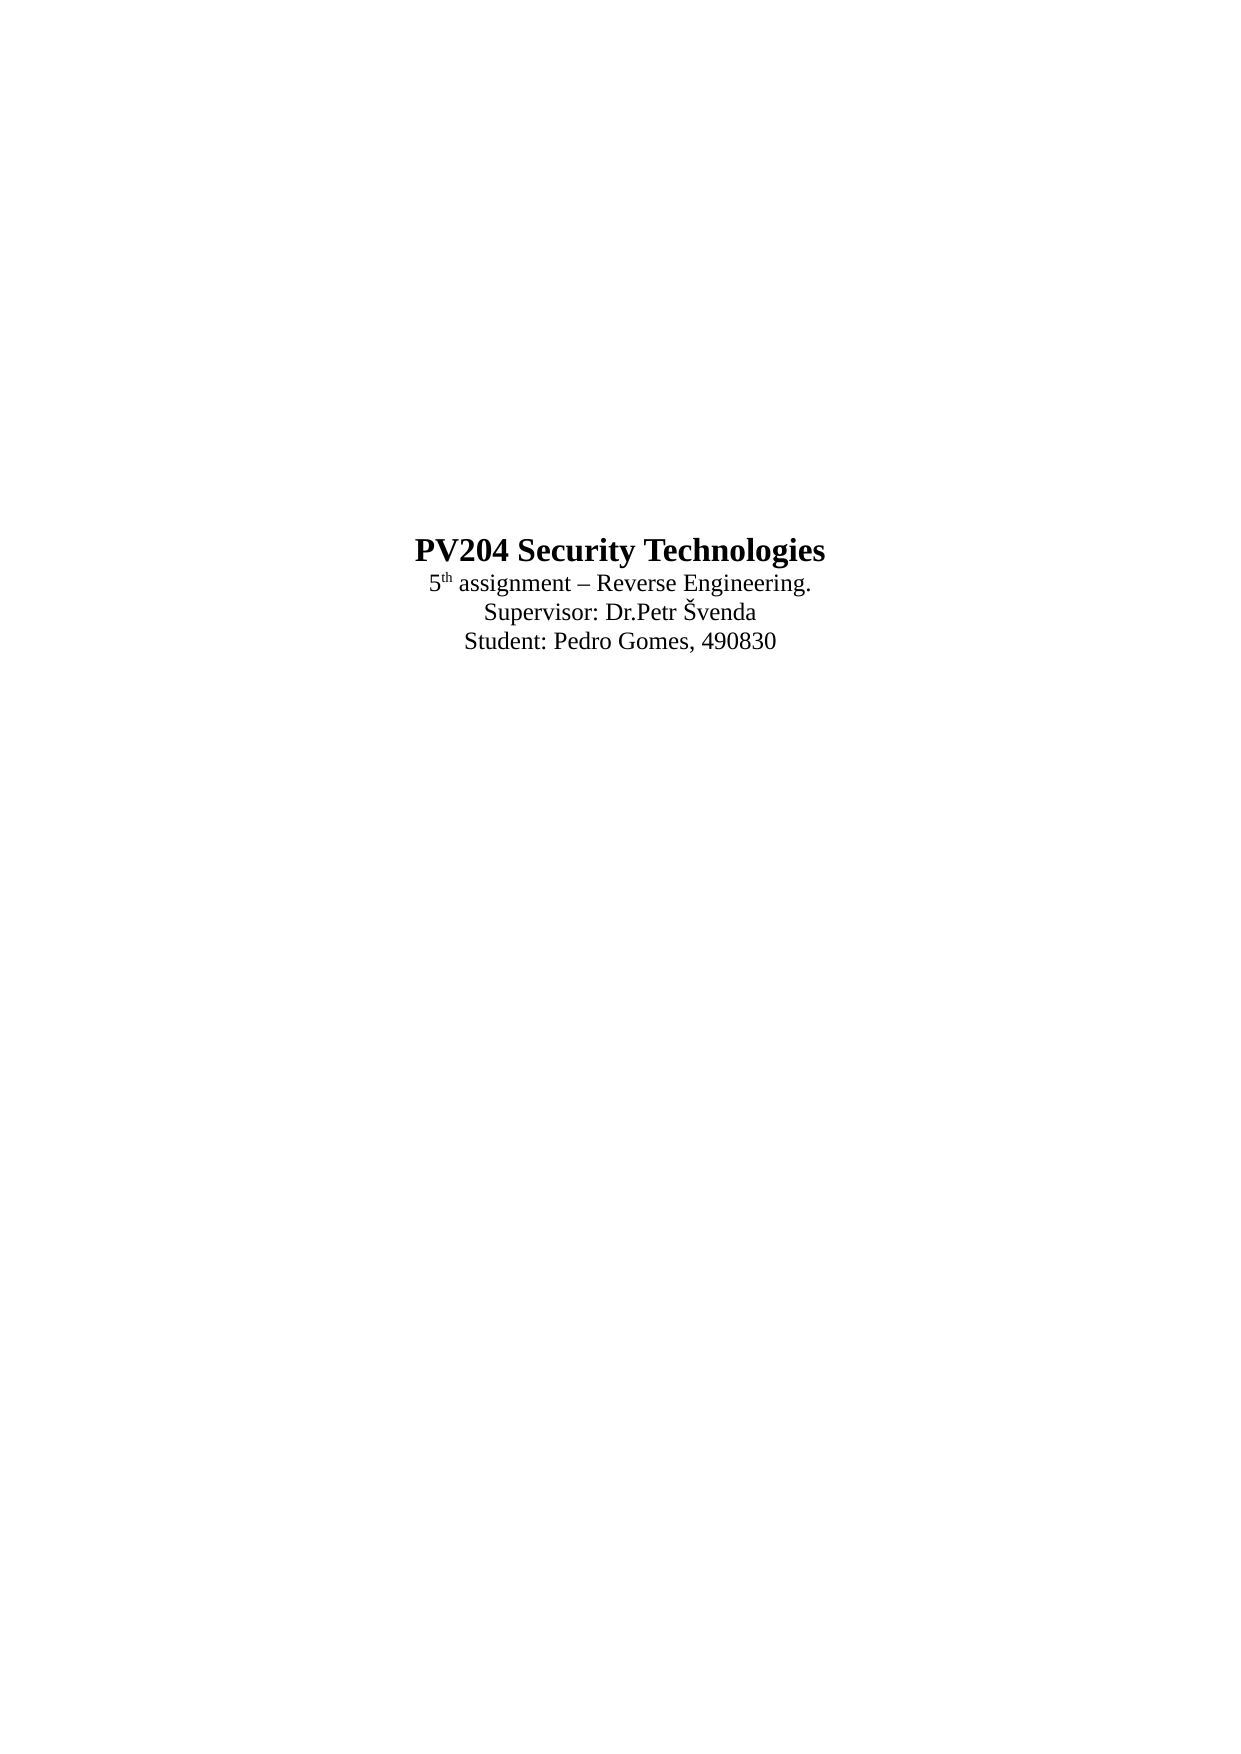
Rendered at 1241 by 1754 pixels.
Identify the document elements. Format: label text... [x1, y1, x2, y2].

text Student: Pedro Gomes, 490830 [118, 626, 1122, 655]
text PV204 Security Technologies [118, 530, 1122, 568]
text 5th assignment – Reverse Engineering. [118, 568, 1122, 597]
text Supervisor: Dr.Petr Švenda [118, 597, 1122, 626]
